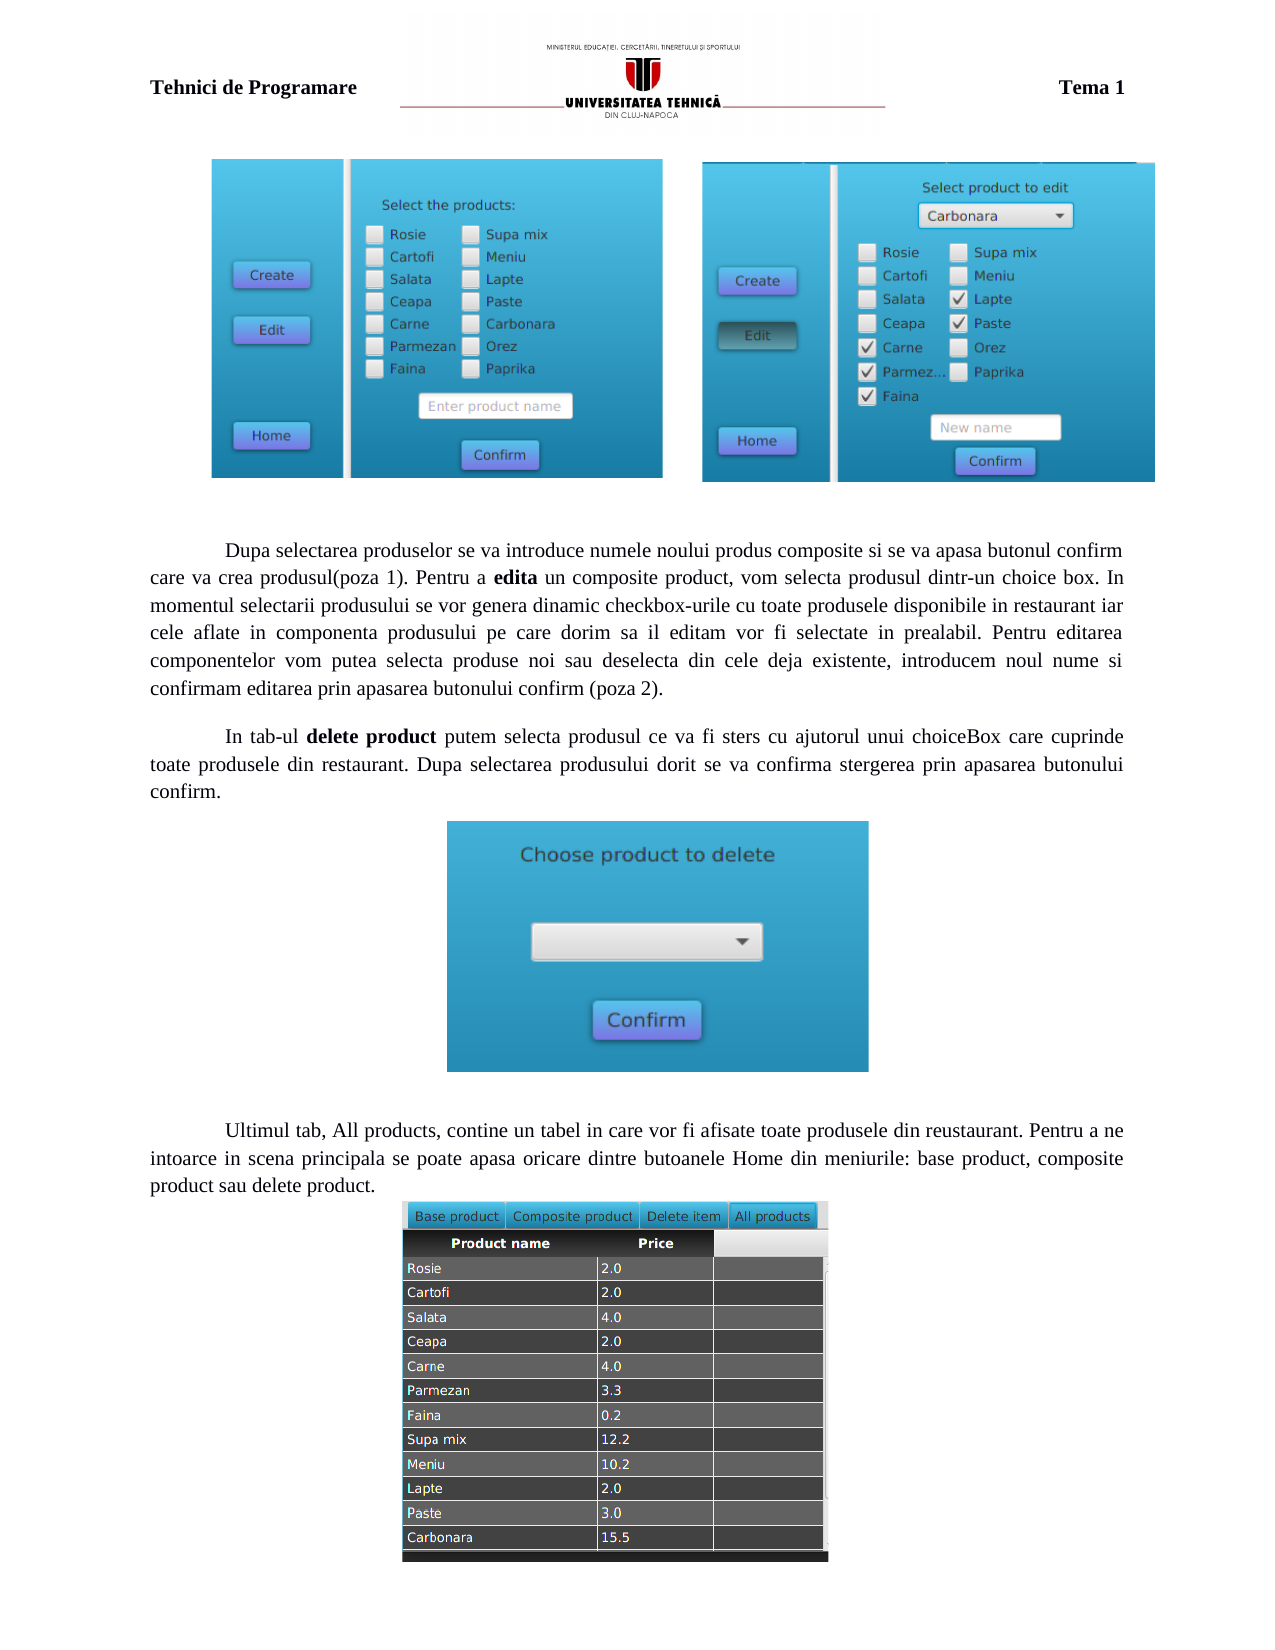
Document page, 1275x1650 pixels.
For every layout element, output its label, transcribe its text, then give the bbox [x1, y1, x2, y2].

picture [447, 821, 869, 1072]
text In tab-ul delete product putem selecta produsul ce va fi sters cu ajutorul unui choiceBox care cuprinde toate produsele din restaurant. Dupa selectarea produsului dorit se va confirma stergerea prin apasarea butonului confirm. [150, 724, 1125, 803]
text Dupa selectarea produselor se va introduce numele noului produs composite si se va apasa butonul confirm care va crea produsul(poza 1). Pentru a edita un composite product, vom selecta produsul dintr-un choice box. In momentul selectarii produsului se vor genera dinamic checkbox-urile cu toate produsele disponibile in restaurant iar cele aflate in componenta produsului pe care dorim sa il editam vor fi selectate in prealabil. Pentru editarea componentelor vom putea selecta produse noi sau deselecta din cele deja existente, introducem noul nume si confirmam editarea prin apasarea butonului confirm (poza 2). [150, 537, 1125, 699]
picture [402, 1201, 829, 1562]
text Ultimul tab, All products, contine un tabel in care vor fi afisate toate produsele din reustaurant. Pentru a ne intoarce in scena principala se poate apasa oricare dintre butoanele Home din meniurile: base product, composite product sau delete product. [150, 1118, 1125, 1197]
picture [400, 13, 886, 136]
picture [702, 162, 1155, 482]
picture [211, 159, 663, 478]
